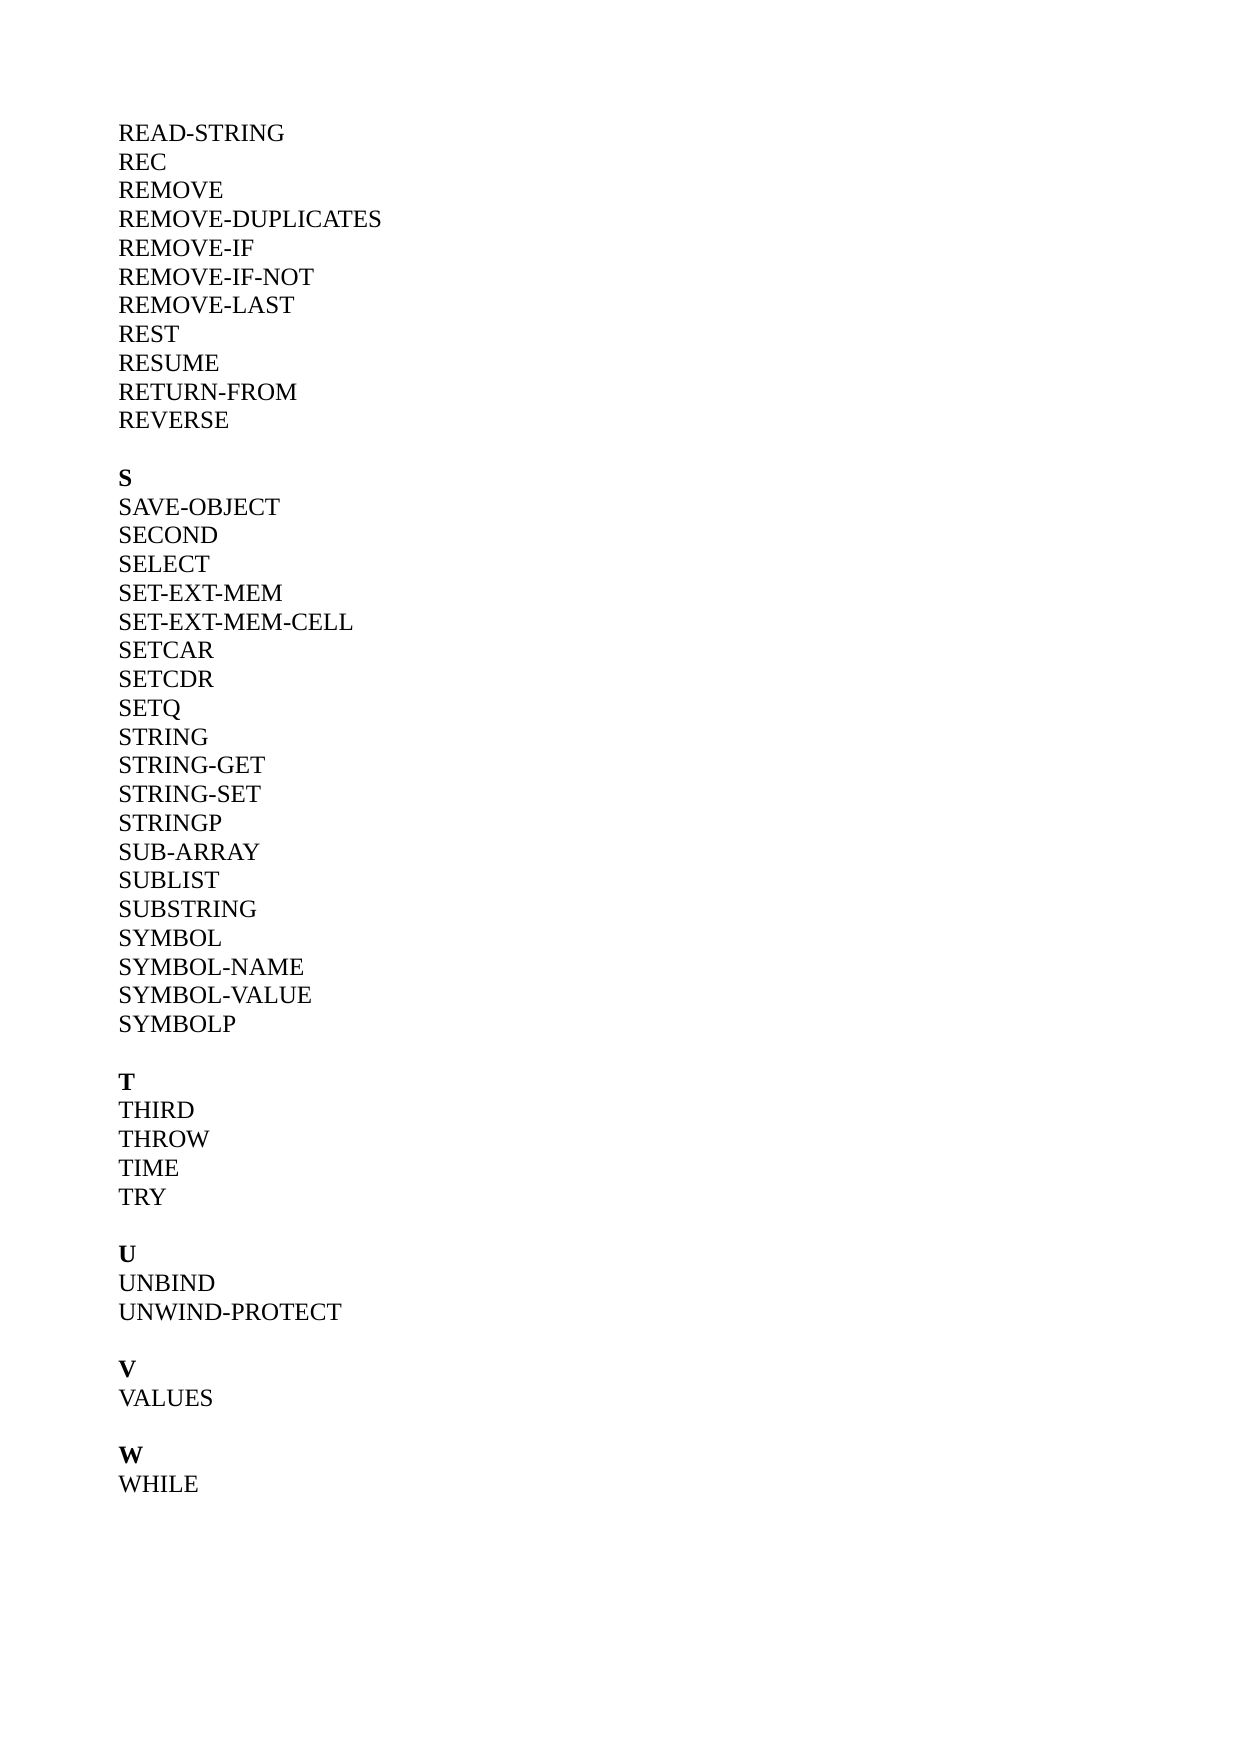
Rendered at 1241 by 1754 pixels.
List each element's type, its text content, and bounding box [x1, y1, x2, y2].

text T [118, 1067, 1122, 1096]
text U [118, 1239, 1122, 1268]
text REVERSE [118, 406, 1122, 434]
text SAVE-OBJECT [118, 492, 1122, 521]
text UNBIND [118, 1268, 1122, 1297]
text REMOVE-DUPLICATES [118, 204, 1122, 233]
text W [118, 1441, 1122, 1469]
text SYMBOLP [118, 1009, 1122, 1038]
text SETQ [118, 693, 1122, 722]
text STRING [118, 722, 1122, 751]
text SUB-ARRAY [118, 837, 1122, 866]
text SECOND [118, 521, 1122, 549]
text READ-STRING [118, 118, 1122, 147]
text REMOVE-LAST [118, 291, 1122, 319]
text UNWIND-PROTECT [118, 1297, 1122, 1326]
text STRINGP [118, 808, 1122, 837]
text TIME [118, 1153, 1122, 1182]
text V [118, 1354, 1122, 1383]
text STRING-GET [118, 751, 1122, 779]
text SYMBOL-NAME [118, 952, 1122, 981]
text SYMBOL-VALUE [118, 981, 1122, 1009]
text SET-EXT-MEM-CELL [118, 607, 1122, 636]
text THIRD [118, 1096, 1122, 1124]
text S [118, 463, 1122, 492]
text SETCDR [118, 664, 1122, 693]
text REC [118, 147, 1122, 176]
text REMOVE-IF-NOT [118, 262, 1122, 291]
text REMOVE-IF [118, 233, 1122, 262]
text SUBSTRING [118, 894, 1122, 923]
text VALUES [118, 1383, 1122, 1412]
text SUBLIST [118, 866, 1122, 894]
text TRY [118, 1182, 1122, 1211]
text SETCAR [118, 636, 1122, 664]
text REMOVE [118, 176, 1122, 204]
text SYMBOL [118, 923, 1122, 952]
text RETURN-FROM [118, 377, 1122, 406]
text SET-EXT-MEM [118, 578, 1122, 607]
text STRING-SET [118, 779, 1122, 808]
text SELECT [118, 549, 1122, 578]
text RESUME [118, 348, 1122, 377]
text WHILE [118, 1469, 1122, 1498]
text REST [118, 319, 1122, 348]
text THROW [118, 1124, 1122, 1153]
